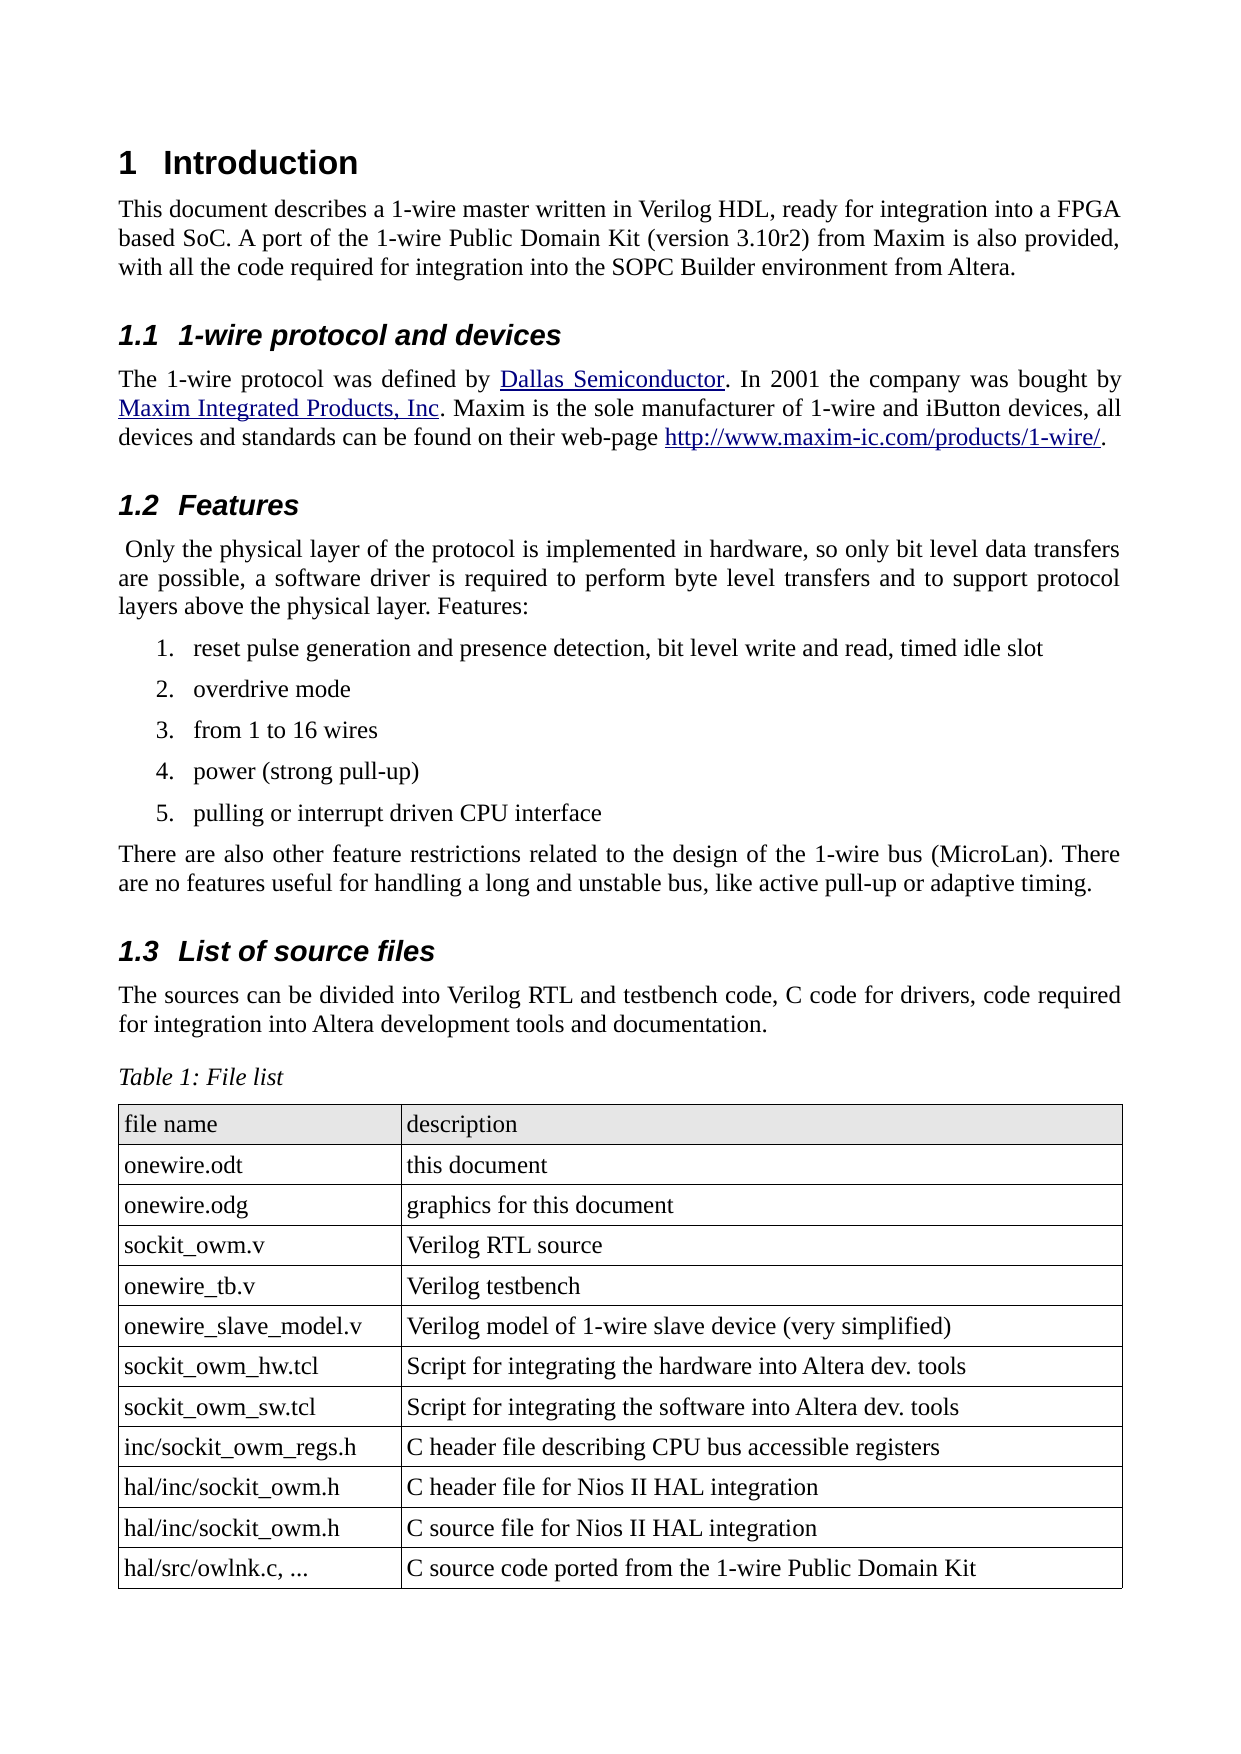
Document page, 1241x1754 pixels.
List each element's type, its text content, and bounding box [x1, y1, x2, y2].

subtitle 1-wire protocol and devices [118, 318, 1122, 352]
text Table 1: File list [118, 1062, 1122, 1091]
list overdrive mode [156, 674, 1122, 703]
table_cell hal/inc/sockit_owm.h [119, 1508, 401, 1547]
table_cell Verilog testbench [402, 1266, 1122, 1305]
table_cell onewire.odg [119, 1185, 401, 1224]
table_cell C source code ported from the 1-wire Public Domain Kit [402, 1548, 1122, 1587]
text The sources can be divided into Verilog RTL and testbench code, C code for drivers, code required for integration into Altera development tools and documentation. [118, 980, 1122, 1037]
text The 1-wire protocol was defined by Dallas Semiconductor. In 2001 the company was bought by Maxim Integrated Products, Inc. Maxim is the sole manufacturer of 1-wire and iButton devices, all devices and standards can be found on their web-page http://www.maxim-ic.com/products/1-wire/. [118, 364, 1122, 450]
subtitle Introduction [118, 143, 1122, 182]
table_cell C header file for Nios II HAL integration [402, 1467, 1122, 1507]
table_cell inc/sockit_owm_regs.h [119, 1427, 401, 1466]
table_cell onewire.odt [119, 1145, 401, 1184]
list reset pulse generation and presence detection, bit level write and read, timed idle slot [156, 633, 1122, 661]
text Only the physical layer of the protocol is implemented in hardware, so only bit level data transfers are possible, a software driver is required to perform byte level transfers and to support protocol layers above the physical layer. Features: [118, 534, 1122, 620]
subtitle List of source files [118, 934, 1122, 967]
table_cell sockit_owm.v [119, 1226, 401, 1265]
subtitle Features [118, 488, 1122, 521]
table_header description [402, 1105, 1122, 1144]
table_cell Verilog model of 1-wire slave device (very simplified) [402, 1306, 1122, 1346]
text This document describes a 1-wire master written in Verilog HDL, ready for integration into a FPGA based SoC. A port of the 1-wire Public Domain Kit (version 3.10r2) from Maxim is also provided, with all the code required for integration into the SOPC Builder environment from Altera. [118, 194, 1122, 281]
list pulling or interrupt driven CPU interface [156, 798, 1122, 826]
table_cell hal/src/owlnk.c, ... [119, 1548, 401, 1587]
table_cell sockit_owm_sw.tcl [119, 1387, 401, 1426]
list from 1 to 16 wires [156, 715, 1122, 744]
text There are also other feature restrictions related to the design of the 1-wire bus (MicroLan). There are no features useful for handling a long and unstable bus, like active pull-up or adaptive timing. [118, 839, 1122, 896]
table_cell C source file for Nios II HAL integration [402, 1508, 1122, 1547]
table_cell Script for integrating the software into Altera dev. tools [402, 1387, 1122, 1426]
table_cell hal/inc/sockit_owm.h [119, 1467, 401, 1507]
list power (strong pull-up) [156, 756, 1122, 785]
table_cell onewire_tb.v [119, 1266, 401, 1305]
table_cell graphics for this document [402, 1185, 1122, 1224]
table_cell Script for integrating the hardware into Altera dev. tools [402, 1347, 1122, 1386]
table_cell this document [402, 1145, 1122, 1184]
table_cell C header file describing CPU bus accessible registers [402, 1427, 1122, 1466]
table_cell sockit_owm_hw.tcl [119, 1347, 401, 1386]
table_cell Verilog RTL source [402, 1226, 1122, 1265]
table_cell onewire_slave_model.v [119, 1306, 401, 1346]
table_header file name [119, 1105, 401, 1144]
